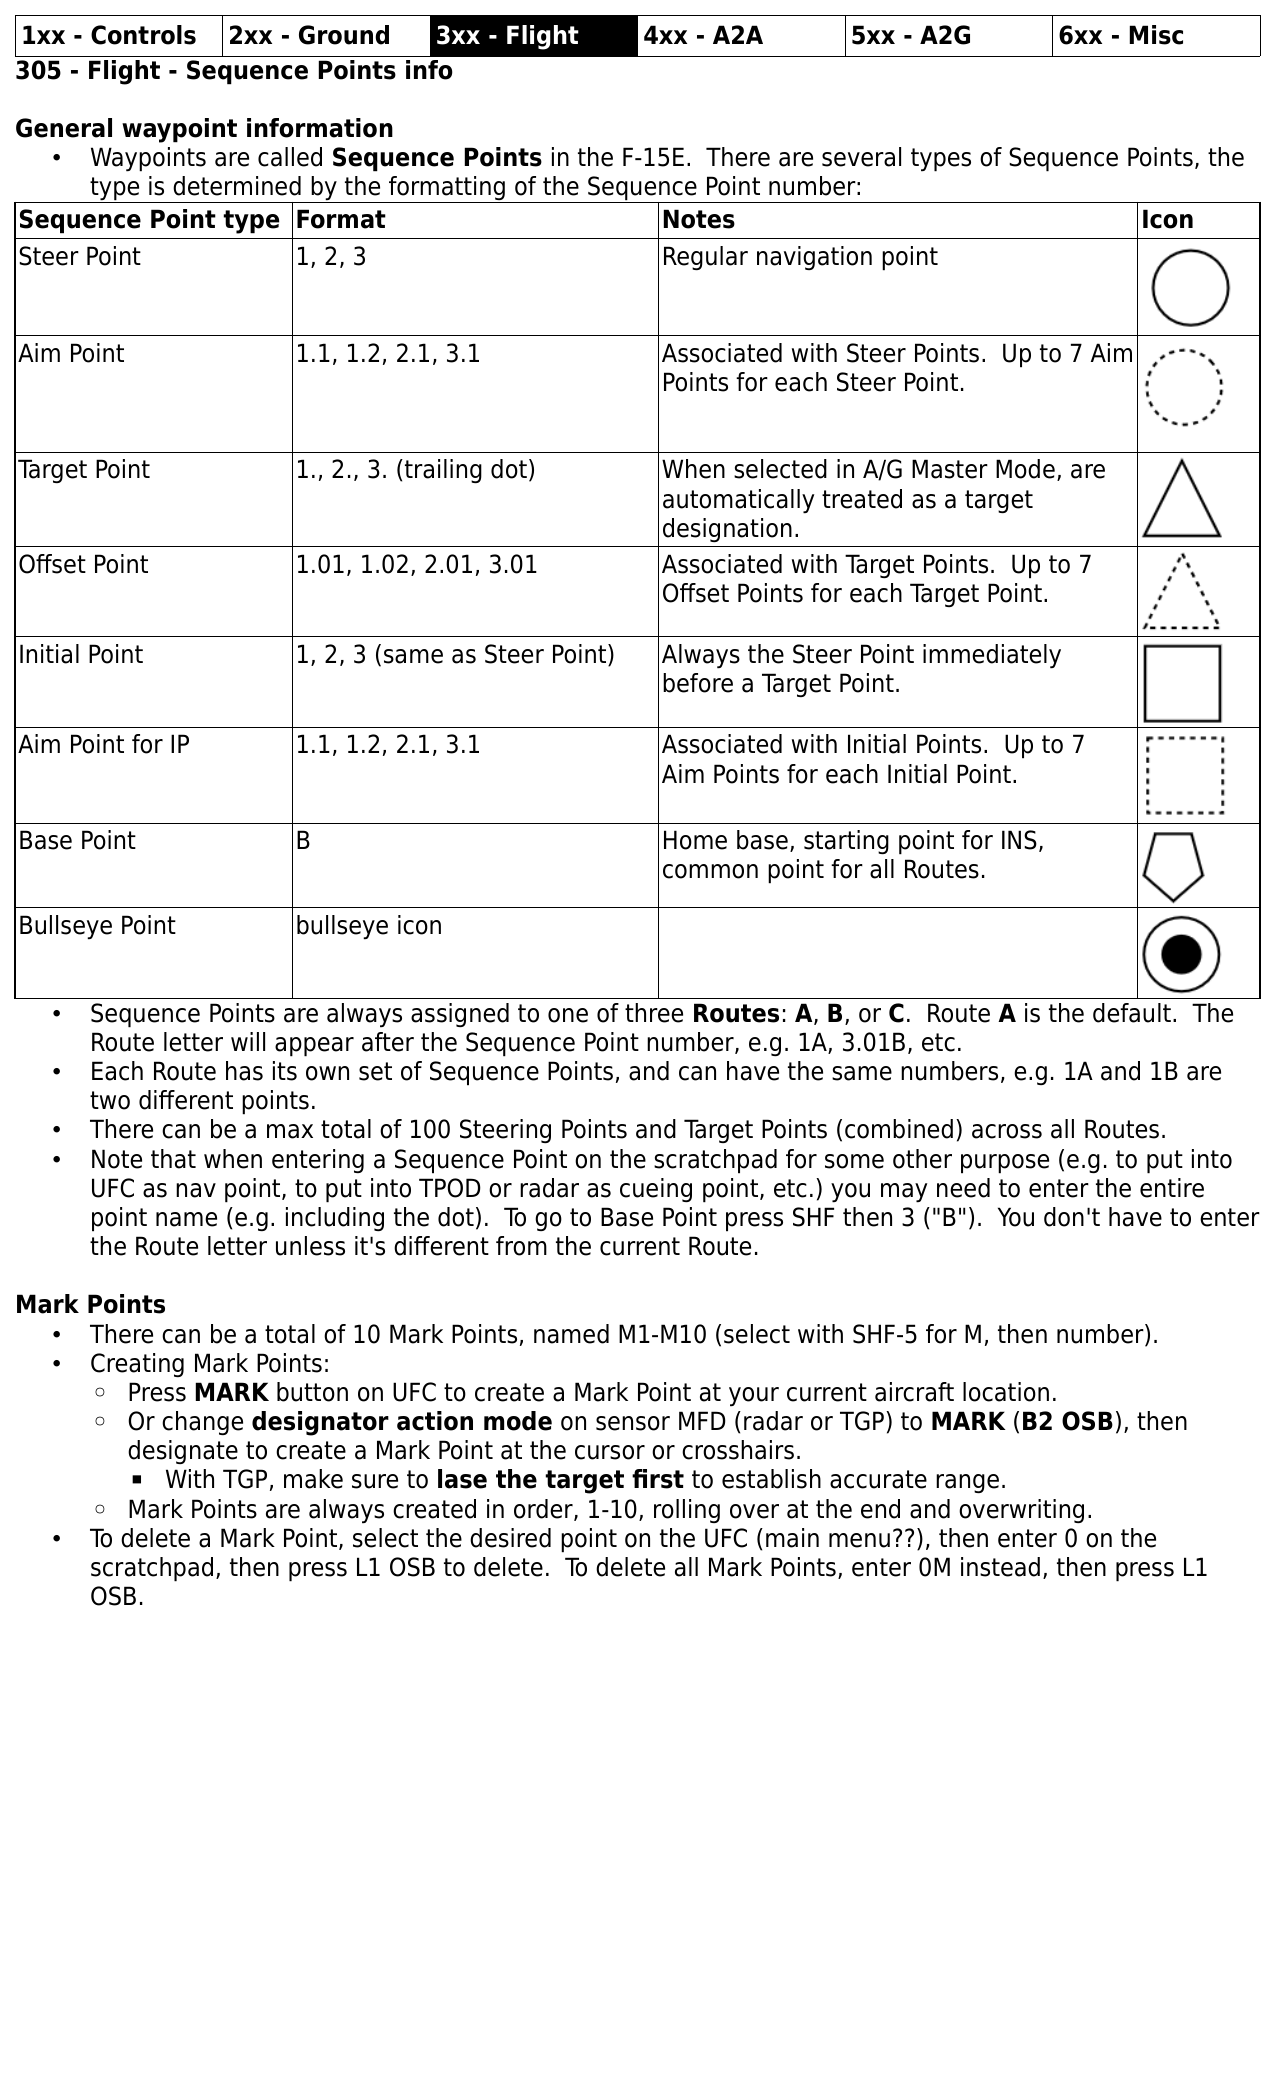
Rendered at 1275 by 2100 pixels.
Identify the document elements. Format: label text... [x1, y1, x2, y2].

list Note that when entering a Sequence Point on the scratchpad for some other purpose (e.g. to put into UFC as nav point, to put into TPOD or radar as cueing point, etc.) you may need to enter the entire point name (e.g. including the dot). To go to Base Point press SHF then 3 ("B"). You don't have to enter the Route letter unless it's different from the current Route. [52, 1145, 1260, 1261]
picture [1141, 730, 1229, 820]
table_cell [1138, 453, 1259, 546]
table_cell Steer Point [16, 239, 292, 335]
table_cell [1138, 637, 1259, 727]
table_cell 1.1, 1.2, 2.1, 3.1 [293, 336, 658, 452]
list Mark Points are always created in order, 1-10, rolling over at the end and overwriting. [90, 1495, 1260, 1524]
table_cell Target Point [16, 453, 292, 546]
table_header 6xx - Misc [1053, 16, 1260, 56]
table_cell [1138, 336, 1259, 452]
table_cell Always the Steer Point immediately before a Target Point. [659, 637, 1137, 727]
table_cell 1, 2, 3 (same as Steer Point) [293, 637, 658, 727]
table_header 3xx - Flight [431, 16, 637, 56]
table_cell Base Point [16, 824, 292, 907]
list To delete a Mark Point, select the desired point on the UFC (main menu??), then enter 0 on the scratchpad, then press L1 OSB to delete. To delete all Mark Points, enter 0M instead, then press L1 OSB. [52, 1524, 1260, 1611]
table_cell 1., 2., 3. (trailing dot) [293, 453, 658, 546]
picture [1141, 242, 1238, 332]
table_cell Initial Point [16, 637, 292, 727]
table_cell [659, 908, 1137, 998]
table_cell Home base, starting point for INS, common point for all Routes. [659, 824, 1137, 907]
table_header 1xx - Controls [16, 16, 222, 56]
table_cell Aim Point [16, 336, 292, 452]
picture [1141, 639, 1225, 724]
table_header Icon [1138, 203, 1259, 238]
table_cell Offset Point [16, 547, 292, 636]
list With TGP, make sure to lase the target first to establish accurate range. [127, 1466, 1260, 1495]
picture [1141, 339, 1230, 434]
picture [1141, 911, 1224, 995]
table_cell Regular navigation point [659, 239, 1137, 335]
table_header 4xx - A2A [638, 16, 845, 56]
table_cell Associated with Steer Points. Up to 7 Aim Points for each Steer Point. [659, 336, 1137, 452]
picture [1141, 455, 1223, 540]
list Press MARK button on UFC to create a Mark Point at your current aircraft location. [90, 1378, 1260, 1407]
list There can be a max total of 100 Steering Points and Target Points (combined) across all Routes. [52, 1116, 1260, 1145]
table_cell 1.01, 1.02, 2.01, 3.01 [293, 547, 658, 636]
table_cell 1, 2, 3 [293, 239, 658, 335]
table_cell When selected in A/G Master Mode, are automatically treated as a target designation. [659, 453, 1137, 546]
text 305 - Flight - Sequence Points info [15, 57, 1260, 85]
text Mark Points [15, 1291, 1260, 1320]
list There can be a total of 10 Mark Points, named M1-M10 (select with SHF-5 for M, then number). [52, 1320, 1260, 1349]
table_header Notes [659, 203, 1137, 238]
table_cell [1138, 728, 1259, 822]
table_header 2xx - Ground [223, 16, 430, 56]
table_header 5xx - A2G [846, 16, 1052, 56]
table_cell 1.1, 1.2, 2.1, 3.1 [293, 728, 658, 822]
table_cell [1138, 547, 1259, 636]
table_cell bullseye icon [293, 908, 658, 998]
picture [1141, 550, 1224, 633]
list Or change designator action mode on sensor MFD (radar or TGP) to MARK (B2 OSB), then designate to create a Mark Point at the cursor or crosshairs. [90, 1407, 1260, 1466]
table_cell Bullseye Point [16, 908, 292, 998]
table_cell Associated with Target Points. Up to 7 Offset Points for each Target Point. [659, 547, 1137, 636]
table_cell B [293, 824, 658, 907]
table_cell [1138, 239, 1259, 335]
table_cell Aim Point for IP [16, 728, 292, 822]
table_cell [1138, 908, 1259, 998]
list Waypoints are called Sequence Points in the F-15E. There are several types of Sequence Points, the type is determined by the formatting of the Sequence Point number: [52, 143, 1260, 202]
list Sequence Points are always assigned to one of three Routes: A, B, or C. Route A is the default. The Route letter will appear after the Sequence Point number, e.g. 1A, 3.01B, etc. [52, 999, 1260, 1057]
table_header Format [293, 203, 658, 238]
list Each Route has its own set of Sequence Points, and can have the same numbers, e.g. 1A and 1B are two different points. [52, 1057, 1260, 1116]
list Creating Mark Points: [52, 1349, 1260, 1378]
table_header Sequence Point type [16, 203, 292, 238]
table_cell [1138, 824, 1259, 907]
text General waypoint information [15, 114, 1260, 143]
table_cell Associated with Initial Points. Up to 7 Aim Points for each Initial Point. [659, 728, 1137, 822]
picture [1141, 826, 1206, 904]
